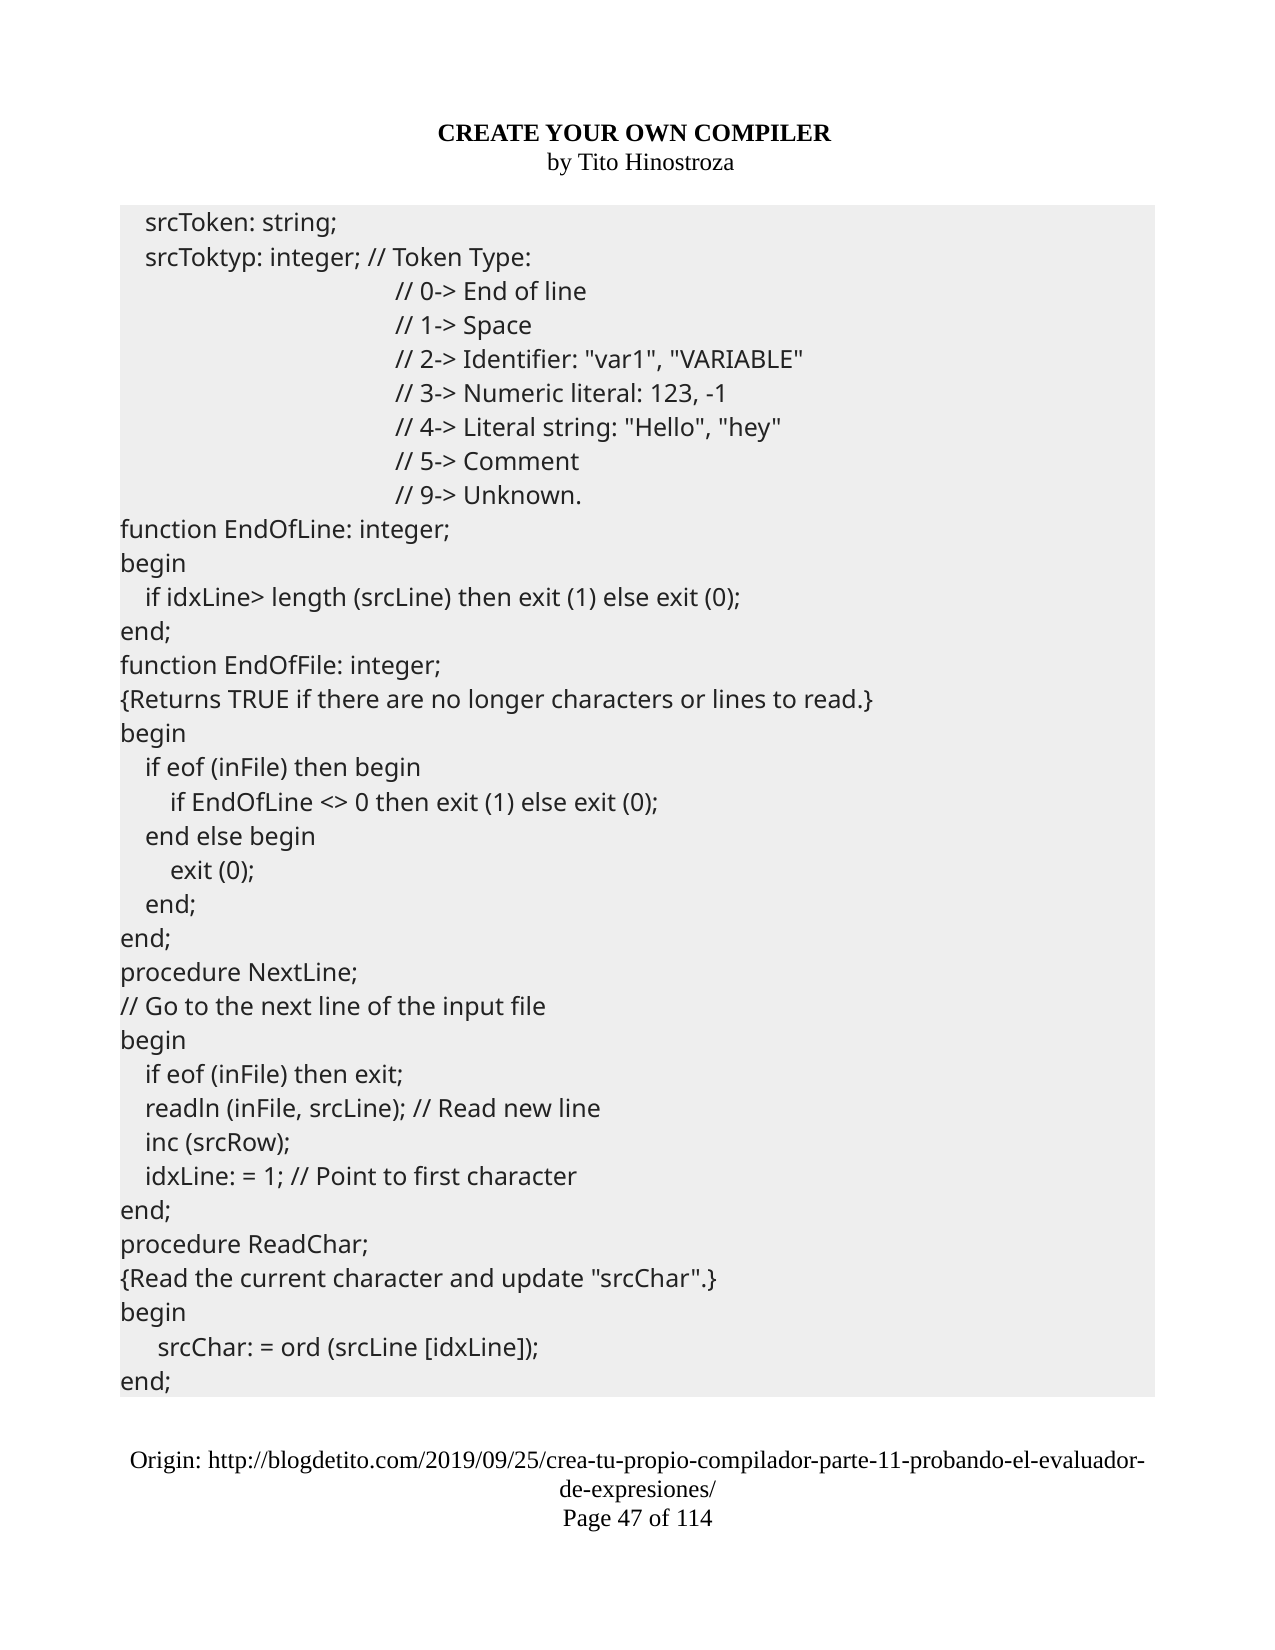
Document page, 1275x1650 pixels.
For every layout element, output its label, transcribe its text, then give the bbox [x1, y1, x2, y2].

text if idxLine> length (srcLine) then exit (1) else exit (0); [120, 580, 1155, 614]
text srcToken: string; [120, 205, 1155, 239]
text end; [120, 1363, 1155, 1397]
text if eof (inFile) then exit; [120, 1057, 1155, 1091]
text // Go to the next line of the input file [120, 988, 1155, 1023]
text begin [120, 546, 1155, 580]
text end; [120, 886, 1155, 920]
text // 5-> Comment [120, 443, 1155, 478]
text {Returns TRUE if there are no longer characters or lines to read.} [120, 682, 1155, 716]
text srcToktyp: integer; // Token Type: [120, 239, 1155, 273]
text end; [120, 1193, 1155, 1227]
text // 2-> Identifier: "var1", "VARIABLE" [120, 341, 1155, 375]
text if eof (inFile) then begin [120, 750, 1155, 784]
text if EndOfLine <> 0 then exit (1) else exit (0); [120, 784, 1155, 818]
text // 4-> Literal string: "Hello", "hey" [120, 409, 1155, 443]
text {Read the current character and update "srcChar".} [120, 1261, 1155, 1295]
text // 9-> Unknown. [120, 478, 1155, 512]
text end; [120, 920, 1155, 954]
text // 0-> End of line [120, 273, 1155, 307]
text idxLine: = 1; // Point to first character [120, 1159, 1155, 1193]
text end else begin [120, 818, 1155, 852]
text srcChar: = ord (srcLine [idxLine]); [120, 1329, 1155, 1363]
text exit (0); [120, 852, 1155, 886]
text inc (srcRow); [120, 1125, 1155, 1159]
text // 3-> Numeric literal: 123, -1 [120, 375, 1155, 409]
text procedure ReadChar; [120, 1227, 1155, 1261]
text function EndOfFile: integer; [120, 648, 1155, 682]
text begin [120, 1295, 1155, 1329]
text procedure NextLine; [120, 954, 1155, 988]
text end; [120, 614, 1155, 648]
text begin [120, 1023, 1155, 1057]
text begin [120, 716, 1155, 750]
text // 1-> Space [120, 307, 1155, 341]
text function EndOfLine: integer; [120, 512, 1155, 546]
text readln (inFile, srcLine); // Read new line [120, 1091, 1155, 1125]
